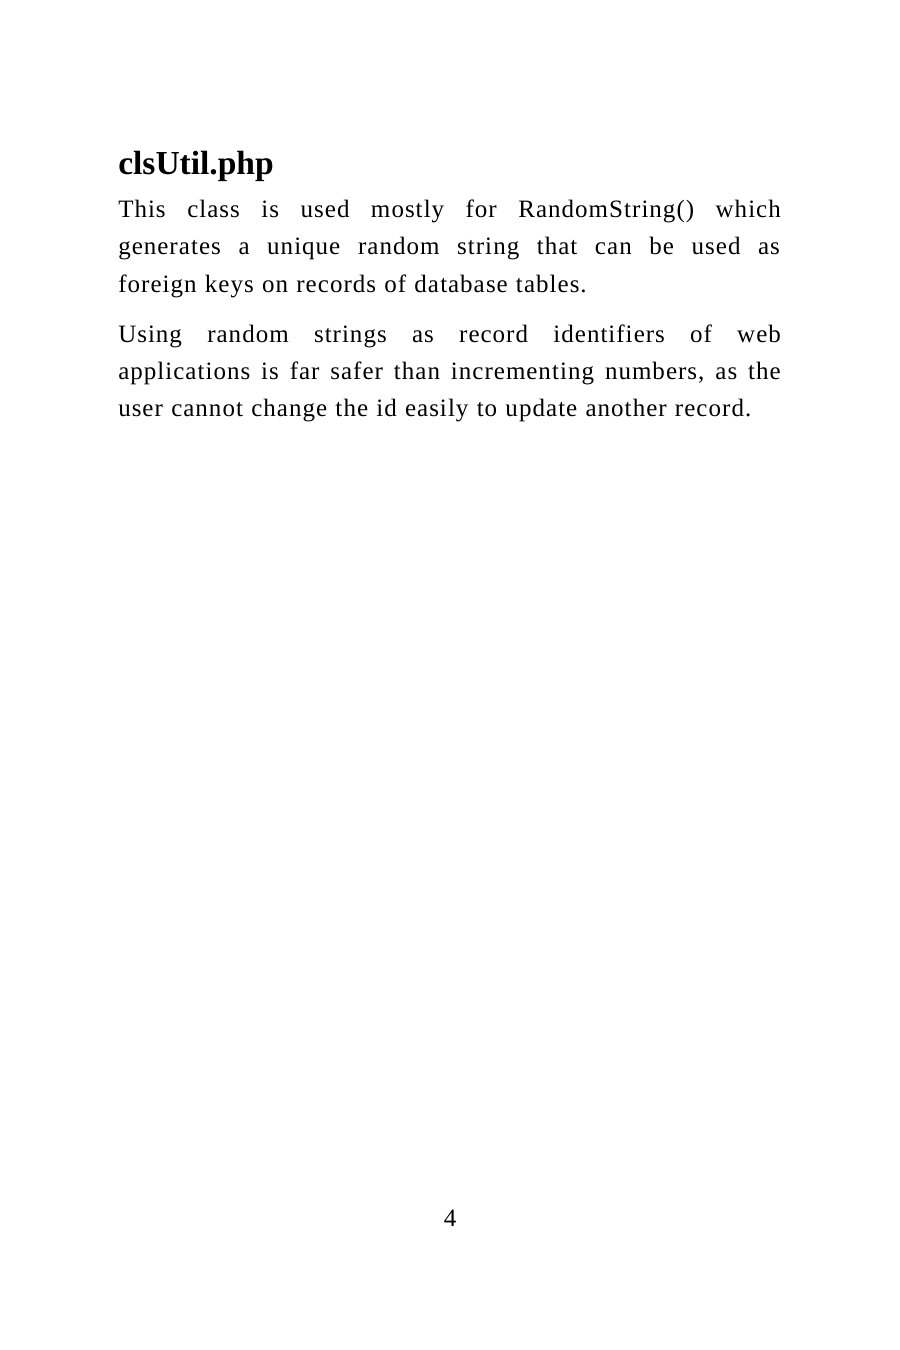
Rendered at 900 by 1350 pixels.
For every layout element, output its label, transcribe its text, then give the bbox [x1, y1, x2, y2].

text This class is used mostly for RandomString() which generates a unique random string that can be used as foreign keys on records of database tables. [118, 194, 782, 298]
subtitle clsUtil.php [118, 143, 782, 182]
text Using random strings as record identifiers of web applications is far safer than incrementing numbers, as the user cannot change the id easily to update another record. [118, 319, 782, 422]
